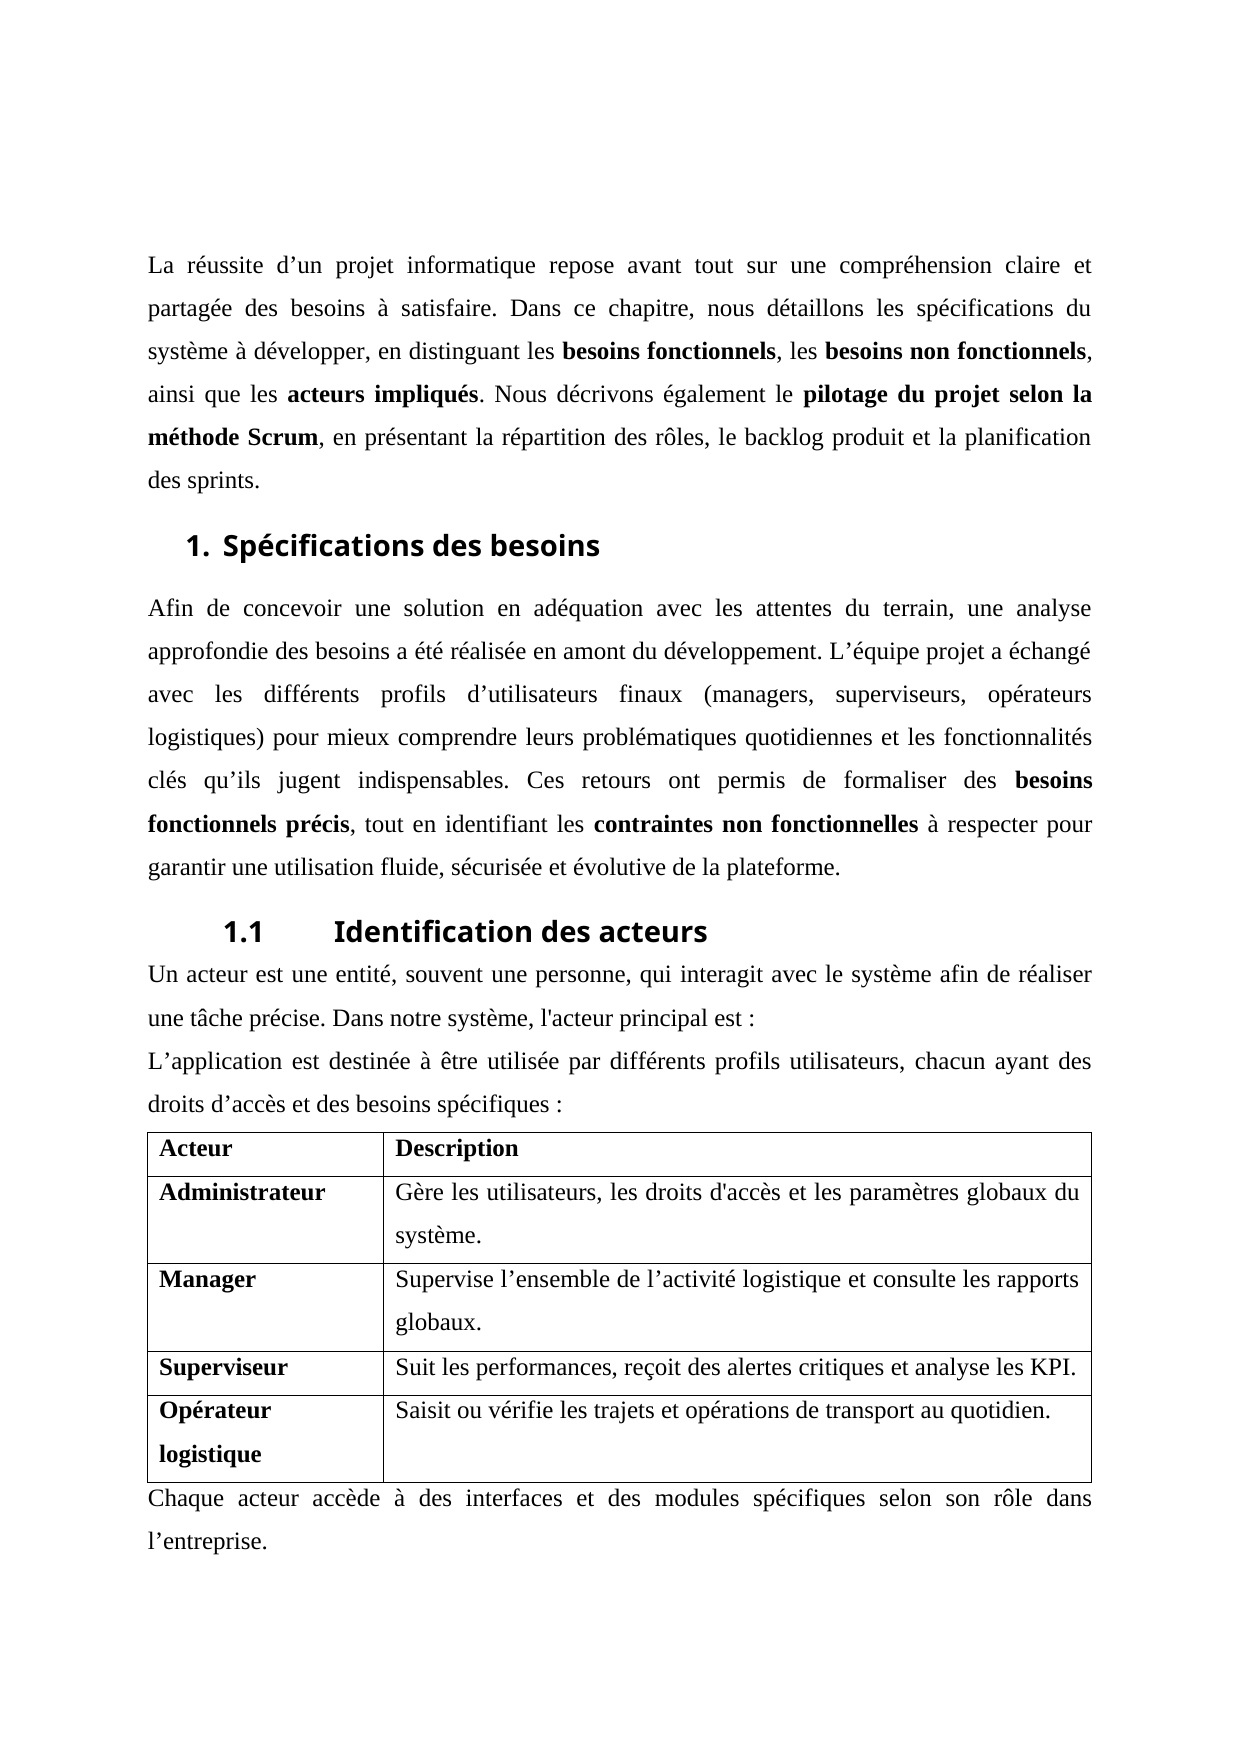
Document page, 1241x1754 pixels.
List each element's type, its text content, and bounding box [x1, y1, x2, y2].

table_cell Manager [148, 1264, 383, 1351]
table_cell Superviseur [148, 1352, 383, 1394]
list Identification des acteurs [223, 912, 1093, 951]
table_cell Supervise l’ensemble de l’activité logistique et consulte les rapports globaux. [384, 1264, 1091, 1351]
text L’application est destinée à être utilisée par différents profils utilisateurs, chacun ayant des droits d’accès et des besoins spécifiques : [148, 1046, 1093, 1118]
text Afin de concevoir une solution en adéquation avec les attentes du terrain, une analyse approfondie des besoins a été réalisée en amont du développement. L’équipe projet a échangé avec les différents profils d’utilisateurs finaux (managers, superviseurs, opérateurs logistiques) pour mieux comprendre leurs problématiques quotidiennes et les fonctionnalités clés qu’ils jugent indispensables. Ces retours ont permis de formaliser des besoins fonctionnels précis, tout en identifiant les contraintes non fonctionnelles à respecter pour garantir une utilisation fluide, sécurisée et évolutive de la plateforme. [148, 593, 1093, 881]
text Chaque acteur accède à des interfaces et des modules spécifiques selon son rôle dans l’entreprise. [148, 1483, 1093, 1555]
table_cell Administrateur [148, 1177, 383, 1263]
table_cell Opérateur logistique [148, 1396, 383, 1482]
text Un acteur est une entité, souvent une personne, qui interagit avec le système afin de réaliser une tâche précise. Dans notre système, l'acteur principal est : [148, 959, 1093, 1031]
table_cell Saisit ou vérifie les trajets et opérations de transport au quotidien. [384, 1396, 1091, 1482]
table_cell Gère les utilisateurs, les droits d'accès et les paramètres globaux du système. [384, 1177, 1091, 1263]
table_cell Suit les performances, reçoit des alertes critiques et analyse les KPI. [384, 1352, 1091, 1394]
list Spécifications des besoins [185, 525, 1093, 565]
text La réussite d’un projet informatique repose avant tout sur une compréhension claire et partagée des besoins à satisfaire. Dans ce chapitre, nous détaillons les spécifications du système à développer, en distinguant les besoins fonctionnels, les besoins non fonctionnels, ainsi que les acteurs impliqués. Nous décrivons également le pilotage du projet selon la méthode Scrum, en présentant la répartition des rôles, le backlog produit et la planification des sprints. [148, 250, 1093, 494]
table_header Acteur [148, 1133, 383, 1176]
table_header Description [384, 1133, 1091, 1176]
